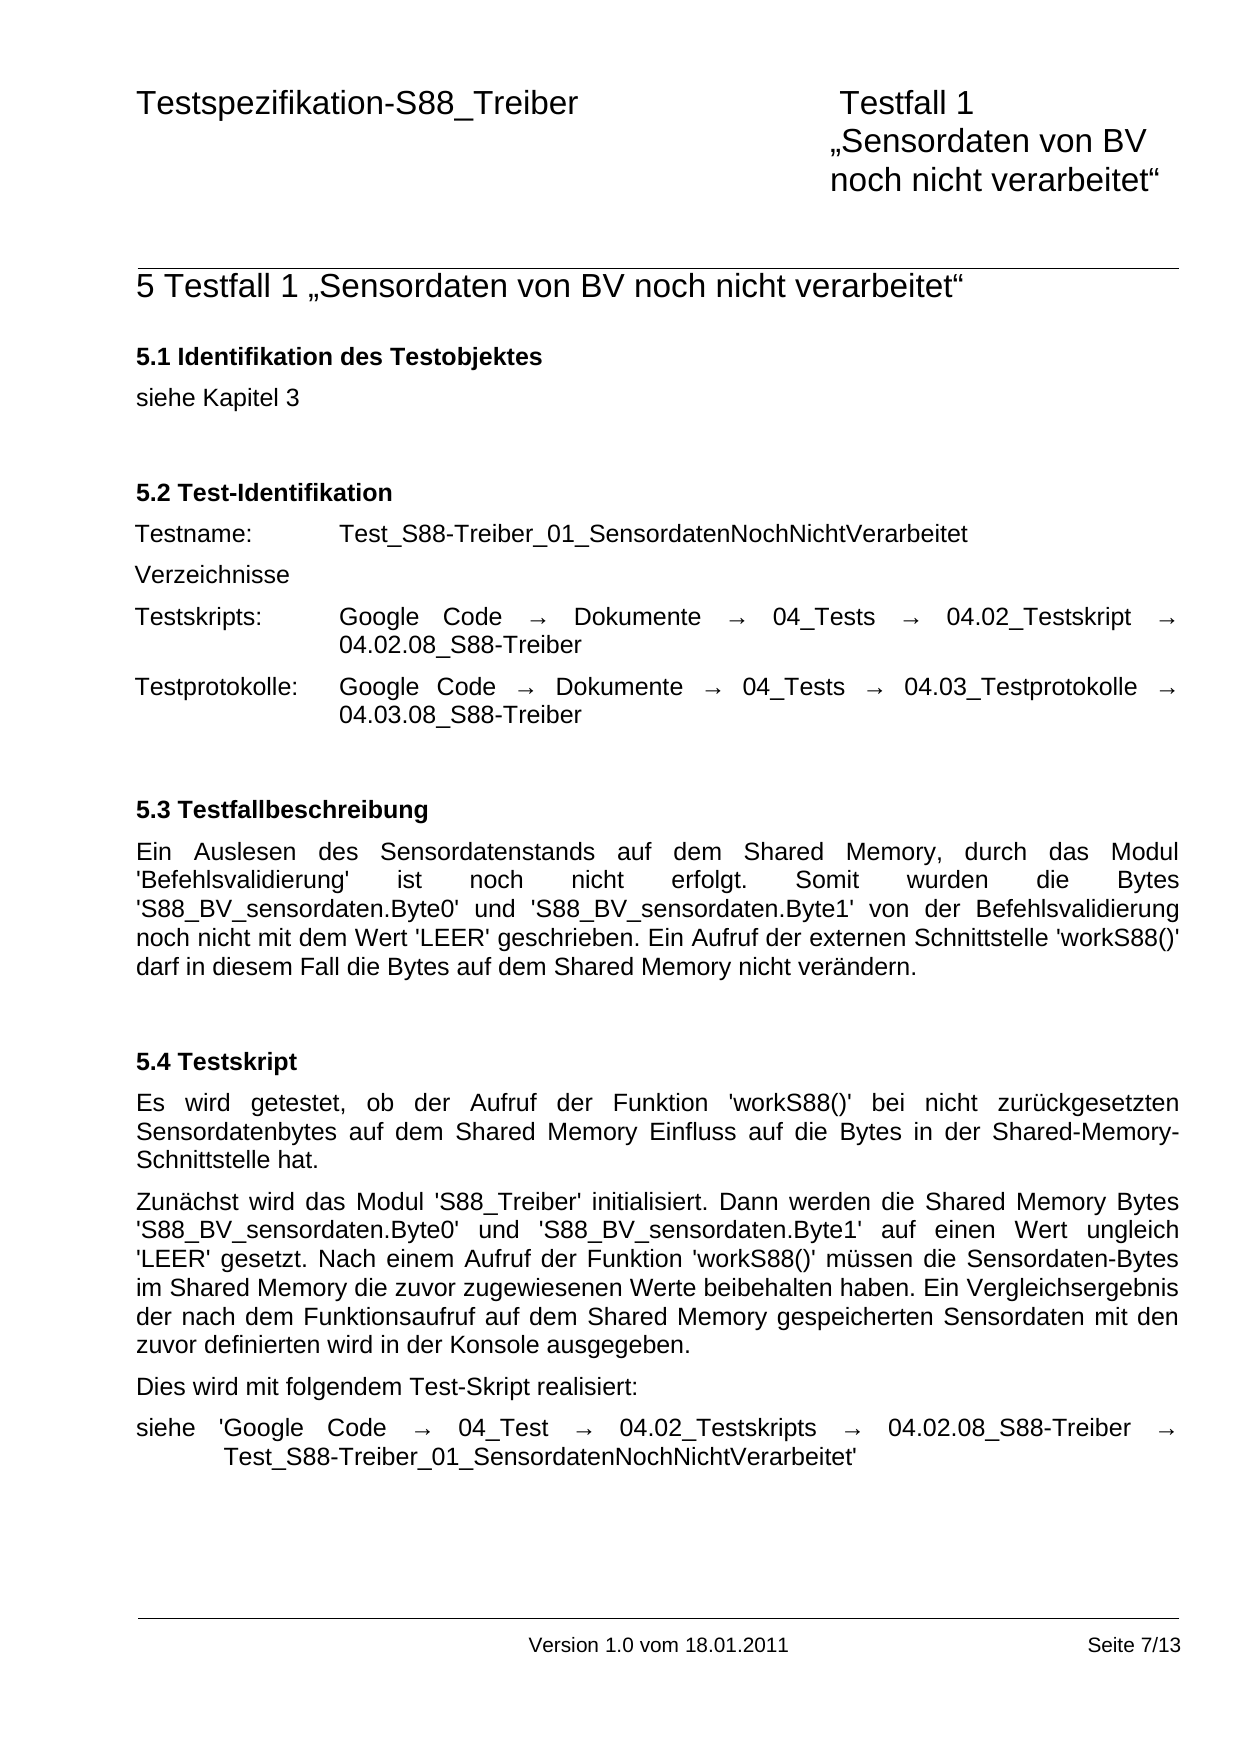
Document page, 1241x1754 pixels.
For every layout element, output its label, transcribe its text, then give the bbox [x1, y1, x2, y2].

subtitle Test-Identifikation [136, 478, 1181, 507]
text Zunächst wird das Modul 'S88_Treiber' initialisiert. Dann werden die Shared Memory Bytes 'S88_BV_sensordaten.Byte0' und 'S88_BV_sensordaten.Byte1' auf einen Wert ungleich 'LEER' gesetzt. Nach einem Aufruf der Funktion 'workS88()' müssen die Sensordaten-Bytes im Shared Memory die zuvor zugewiesenen Werte beibehalten haben. Ein Vergleichsergebnis der nach dem Funktionsaufruf auf dem Shared Memory gespeicherten Sensordaten mit den zuvor definierten wird in der Konsole ausgegeben. [136, 1187, 1181, 1359]
text Ein Auslesen des Sensordatenstands auf dem Shared Memory, durch das Modul 'Befehlsvalidierung' ist noch nicht erfolgt. Somit wurden die Bytes 'S88_BV_sensordaten.Byte0' und 'S88_BV_sensordaten.Byte1' von der Befehlsvalidierung noch nicht mit dem Wert 'LEER' geschrieben. Ein Aufruf der externen Schnittstelle 'workS88()' darf in diesem Fall die Bytes auf dem Shared Memory nicht verändern. [136, 837, 1181, 981]
subtitle Testskript [136, 1047, 1181, 1076]
text Verzeichnisse [134, 561, 1181, 589]
text Testname: Test_S88-Treiber_01_SensordatenNochNichtVerarbeitet [134, 519, 1181, 548]
subtitle Testfall 1 „Sensordaten von BV noch nicht verarbeitet“ [136, 289, 1181, 304]
subtitle Identifikation des Testobjektes [136, 342, 1181, 371]
text Testskripts: Google Code → Dokumente → 04_Tests → 04.02_Testskript → 04.02.08_S88-Treiber [134, 602, 1181, 659]
text Testprotokolle: Google Code → Dokumente → 04_Tests → 04.03_Testprotokolle → 04.03.08_S88-Treiber [134, 672, 1181, 729]
text siehe 'Google Code → 04_Test → 04.02_Testskripts → 04.02.08_S88-Treiber → Test_S88-Treiber_01_SensordatenNochNichtVerarbeitet' [136, 1413, 1181, 1471]
subtitle Testfallbeschreibung [136, 796, 1181, 824]
text siehe Kapitel 3 [136, 383, 1181, 412]
text Es wird getestet, ob der Aufruf der Funktion 'workS88()' bei nicht zurückgesetzten Sensordatenbytes auf dem Shared Memory Einfluss auf die Bytes in der Shared-Memory-Schnittstelle hat. [136, 1088, 1181, 1174]
text Dies wird mit folgendem Test-Skript realisiert: [136, 1372, 1181, 1401]
